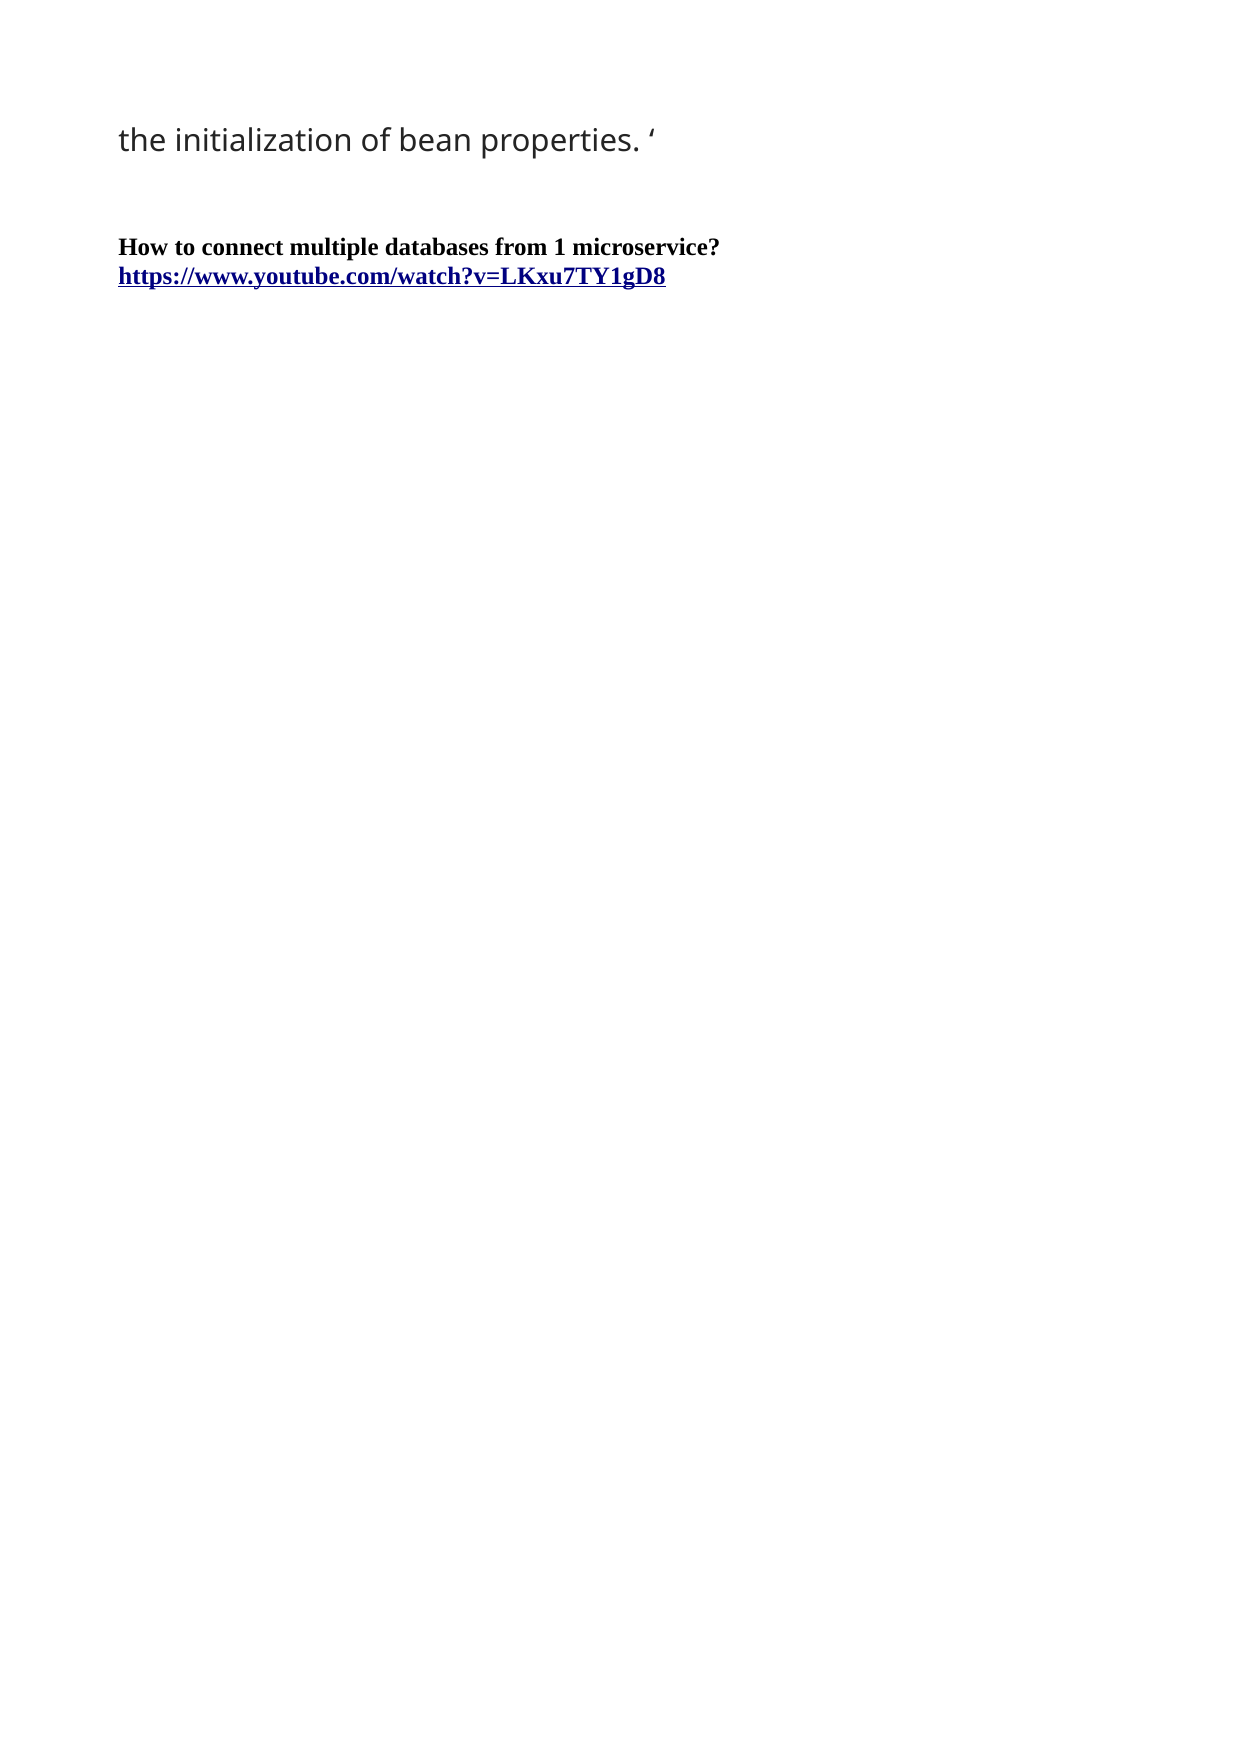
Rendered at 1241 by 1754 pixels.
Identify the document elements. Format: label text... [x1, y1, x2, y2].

text the initialization of bean properties. ‘ [118, 118, 1122, 161]
text How to connect multiple databases from 1 microservice? [118, 232, 1122, 261]
text https://www.youtube.com/watch?v=LKxu7TY1gD8 [118, 261, 1122, 289]
